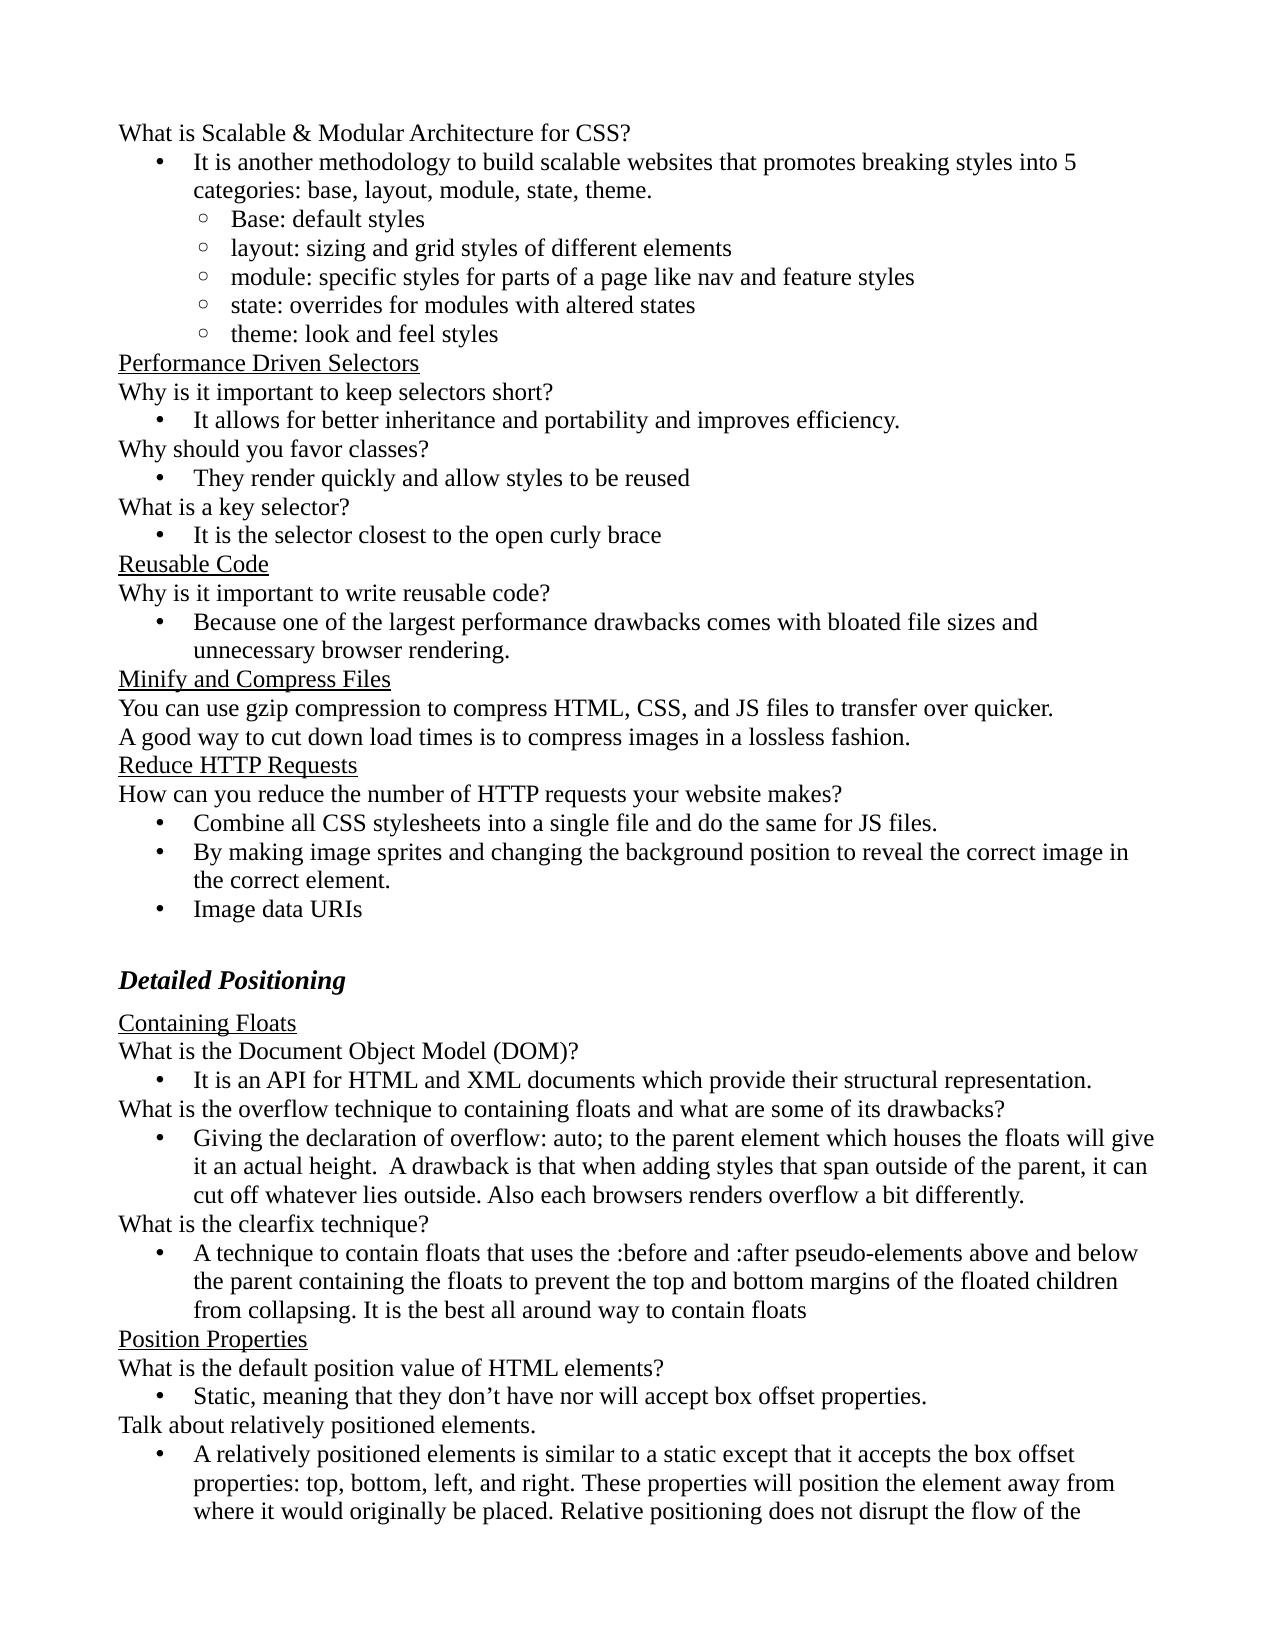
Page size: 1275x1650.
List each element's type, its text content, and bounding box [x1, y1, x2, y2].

text A good way to cut down load times is to compress images in a lossless fashion. [118, 722, 1157, 751]
text You can use gzip compression to compress HTML, CSS, and JS files to transfer over quicker. [118, 693, 1157, 722]
list What is a key selector? [118, 492, 1157, 521]
text Containing Floats [118, 1008, 1157, 1036]
list state: overrides for modules with altered states [193, 291, 1157, 319]
list module: specific styles for parts of a page like nav and feature styles [193, 262, 1157, 291]
list Combine all CSS stylesheets into a single file and do the same for JS files. [156, 808, 1157, 837]
list They render quickly and allow styles to be reused [156, 463, 1157, 492]
text Talk about relatively positioned elements. [118, 1410, 1157, 1439]
text What is the default position value of HTML elements? [118, 1353, 1157, 1381]
list It is an API for HTML and XML documents which provide their structural representation. [156, 1065, 1157, 1094]
list It is the selector closest to the open curly brace [156, 521, 1157, 549]
text How can you reduce the number of HTTP requests your website makes? [118, 779, 1157, 808]
list Because one of the largest performance drawbacks comes with bloated file sizes and unnecessary browser rendering. [156, 607, 1157, 664]
list It allows for better inheritance and portability and improves efficiency. [156, 406, 1157, 434]
text What is the clearfix technique? [118, 1209, 1157, 1238]
list Giving the declaration of overflow: auto; to the parent element which houses the floats will give it an actual height. A drawback is that when adding styles that span outside of the parent, it can cut off whatever lies outside. Also each browsers renders overflow a bit differently. [156, 1123, 1157, 1209]
subtitle Detailed Positioning [118, 964, 1157, 995]
list By making image sprites and changing the background position to reveal the correct image in the correct element. [156, 837, 1157, 894]
list theme: look and feel styles [193, 319, 1157, 348]
text Position Properties [118, 1324, 1157, 1353]
text What is Scalable & Modular Architecture for CSS? [118, 118, 1157, 147]
text Reduce HTTP Requests [118, 751, 1157, 779]
list A technique to contain floats that uses the :before and :after pseudo-elements above and below the parent containing the floats to prevent the top and bottom margins of the floated children from collapsing. It is the best all around way to contain floats [156, 1238, 1157, 1324]
list It is another methodology to build scalable websites that promotes breaking styles into 5 categories: base, layout, module, state, theme. [156, 147, 1157, 204]
text What is the Document Object Model (DOM)? [118, 1036, 1157, 1065]
list Static, meaning that they don’t have nor will accept box offset properties. [156, 1381, 1157, 1410]
list layout: sizing and grid styles of different elements [193, 233, 1157, 262]
list A relatively positioned elements is similar to a static except that it accepts the box offset properties: top, bottom, left, and right. These properties will position the element away from where it would originally be placed. Relative positioning does not disrupt the flow of the [156, 1439, 1157, 1525]
list Image data URIs [156, 894, 1157, 923]
text Why is it important to write reusable code? [118, 578, 1157, 607]
list Why should you favor classes? [118, 434, 1157, 463]
text What is the overflow technique to containing floats and what are some of its drawbacks? [118, 1094, 1157, 1123]
text Why is it important to keep selectors short? [118, 377, 1157, 406]
list Base: default styles [193, 204, 1157, 233]
text Reusable Code [118, 549, 1157, 578]
text Minify and Compress Files [118, 664, 1157, 693]
text Performance Driven Selectors [118, 348, 1157, 377]
